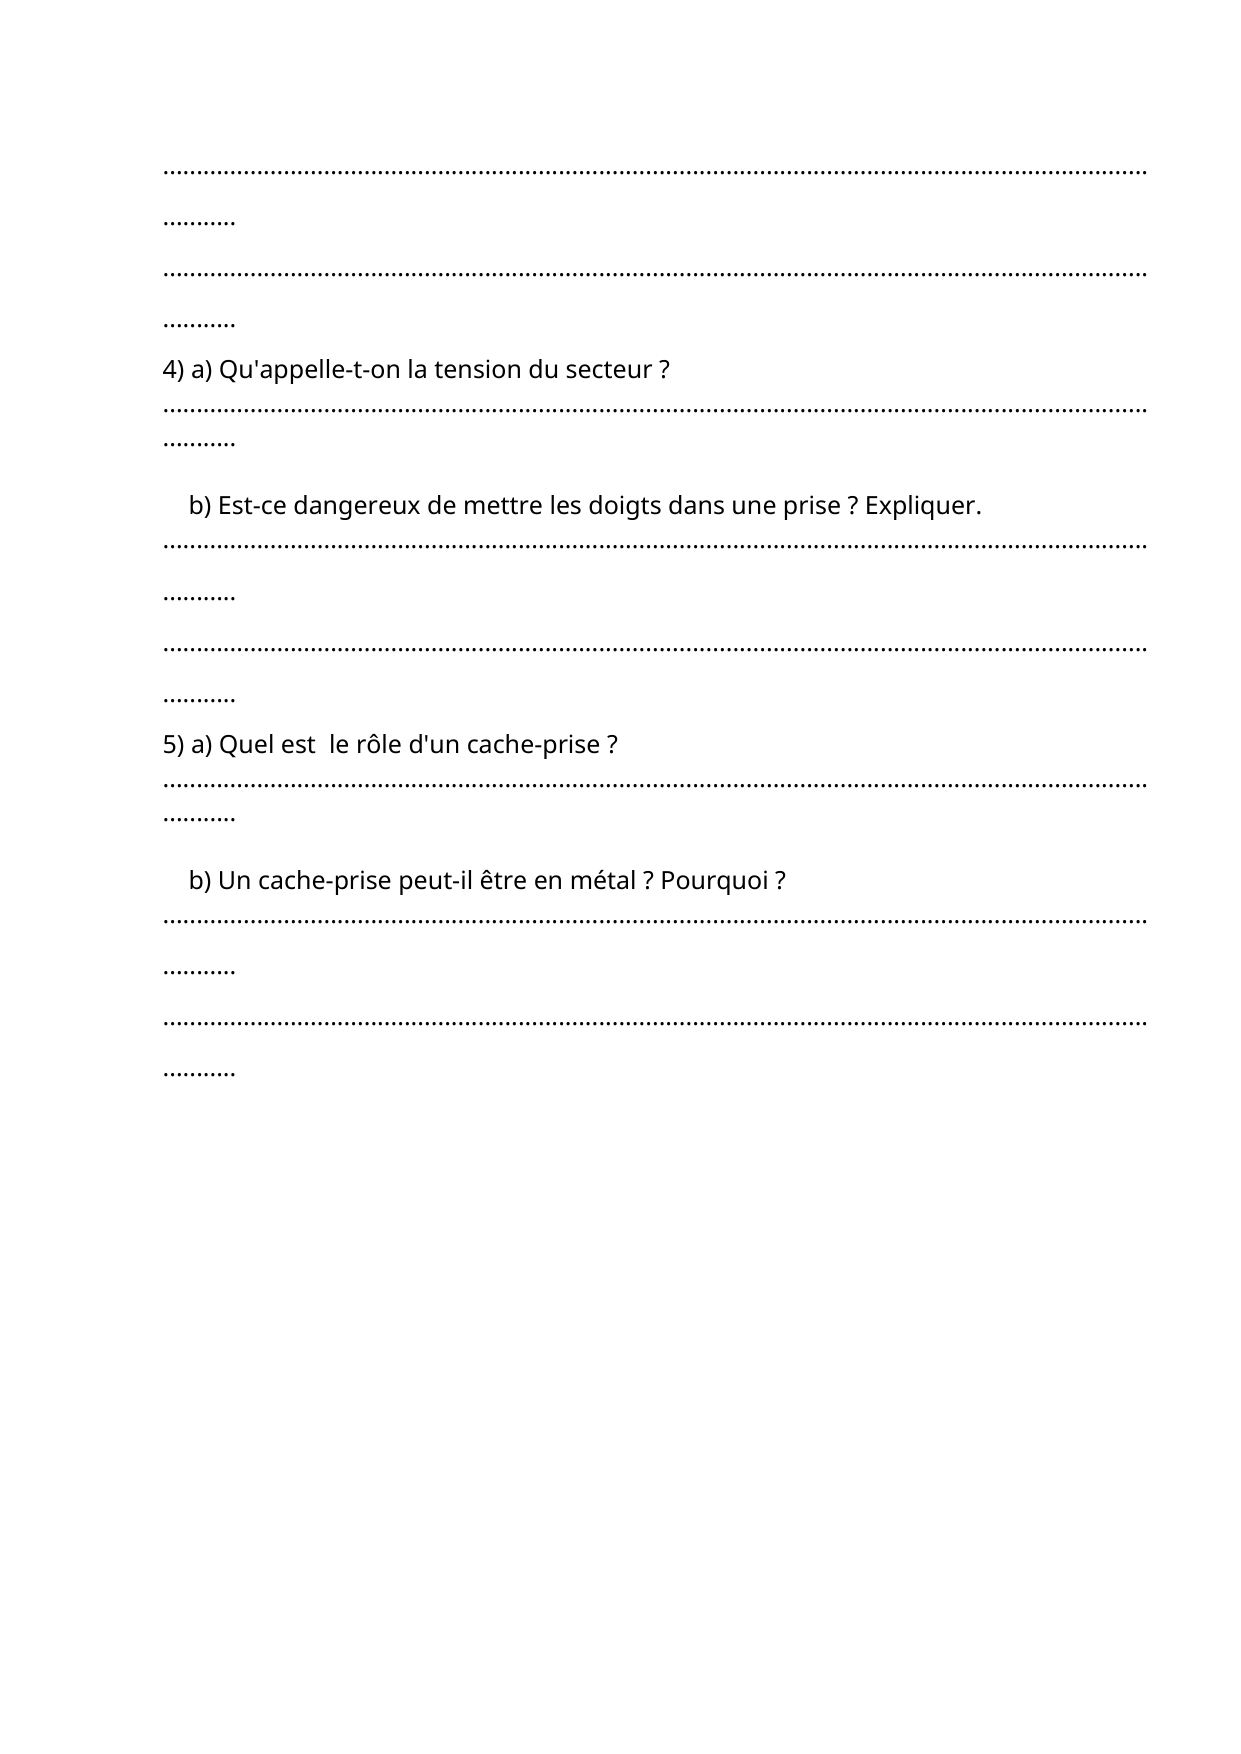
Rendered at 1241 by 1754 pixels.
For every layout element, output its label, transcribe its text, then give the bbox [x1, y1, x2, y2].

text .............................................................................................................................................................. [162, 624, 1152, 709]
text 4) a) Qu'appelle-t-on la tension du secteur ? [162, 352, 1152, 386]
text b) Est-ce dangereux de mettre les doigts dans une prise ? Expliquer. [162, 488, 1152, 522]
text b) Un cache-prise peut-il être en métal ? Pourquoi ? [162, 862, 1152, 897]
text .............................................................................................................................................................. [162, 760, 1152, 828]
text .............................................................................................................................................................. [162, 897, 1152, 982]
text .............................................................................................................................................................. [162, 148, 1152, 233]
text .............................................................................................................................................................. [162, 522, 1152, 607]
text .............................................................................................................................................................. [162, 250, 1152, 335]
text .............................................................................................................................................................. [162, 999, 1152, 1084]
text .............................................................................................................................................................. [162, 386, 1152, 454]
text 5) a) Quel est le rôle d'un cache-prise ? [162, 726, 1152, 760]
